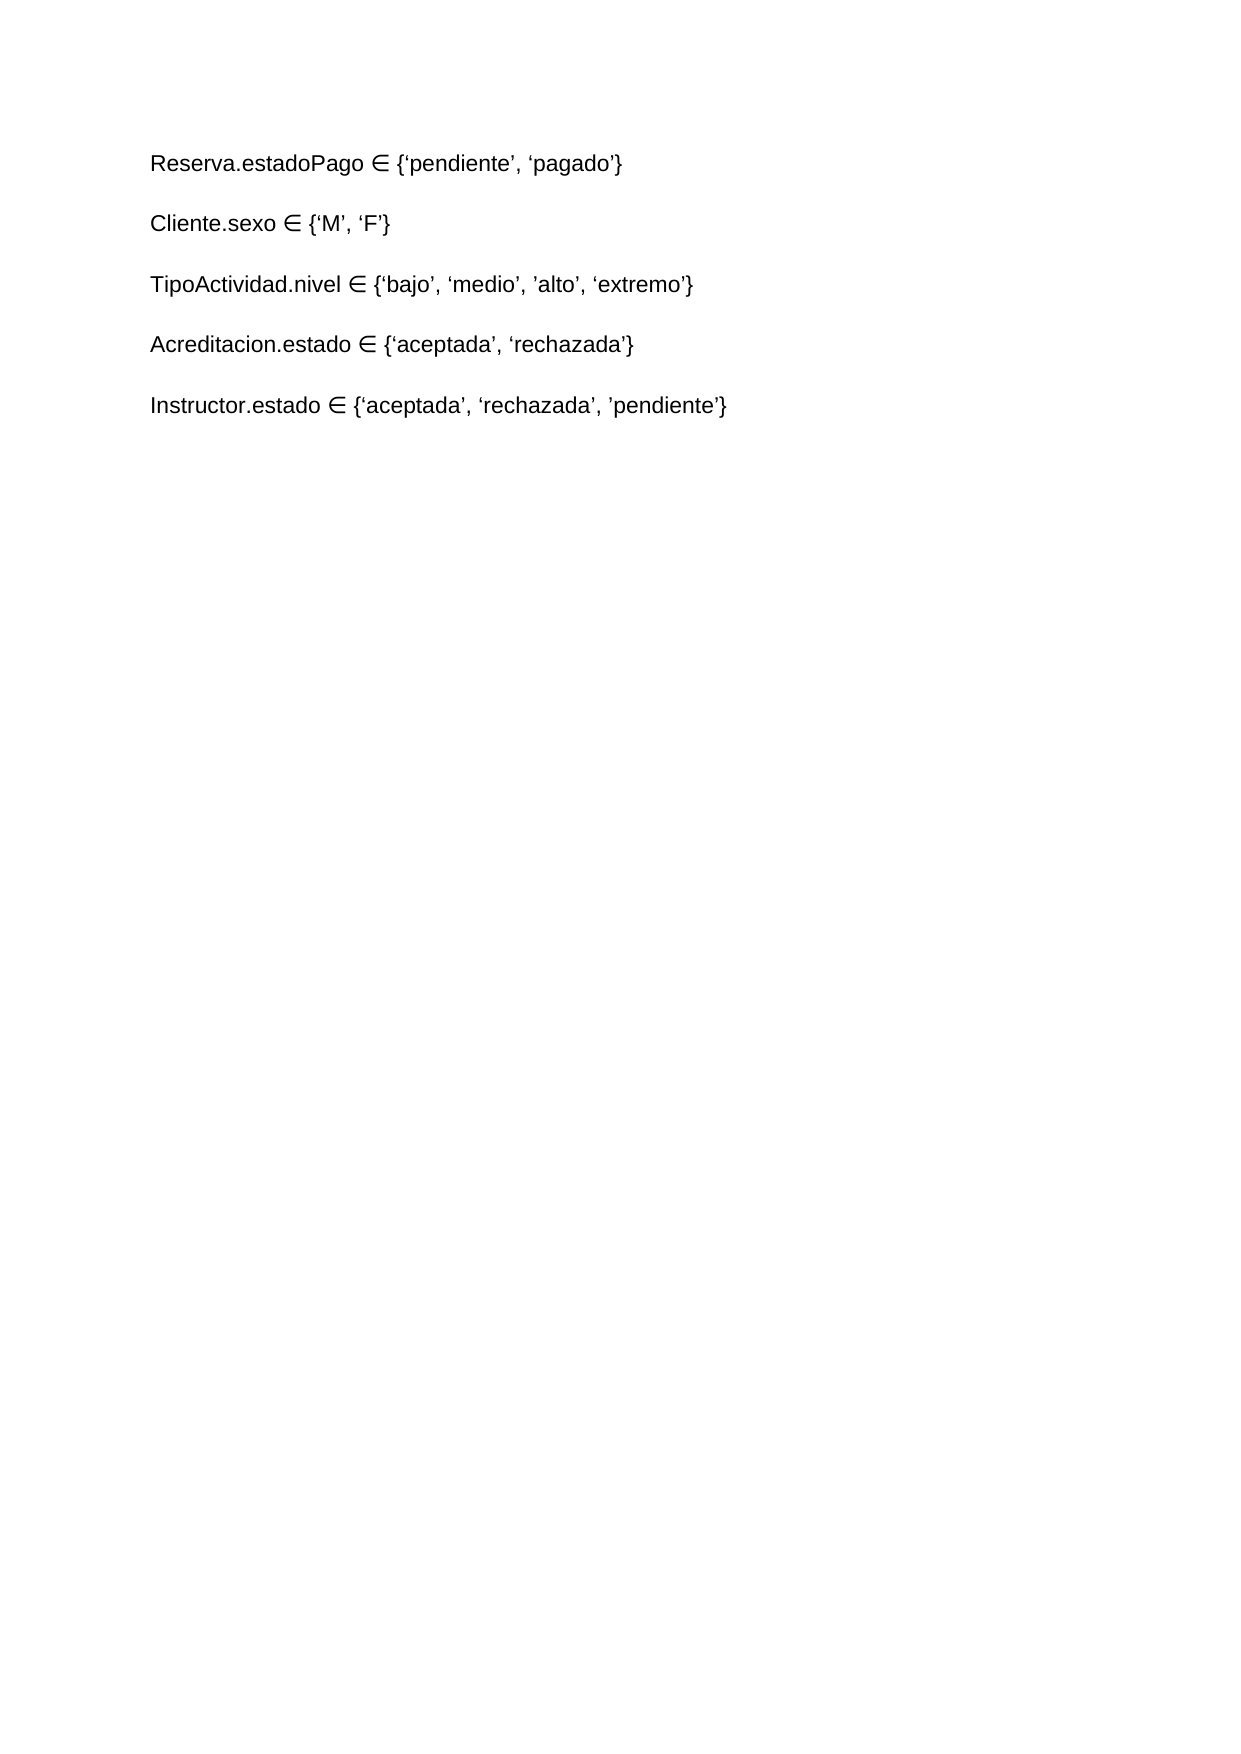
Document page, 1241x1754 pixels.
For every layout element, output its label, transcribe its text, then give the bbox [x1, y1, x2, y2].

text Cliente.sexo ∈ {‘M’, ‘F’} [150, 210, 1090, 237]
text TipoActividad.nivel ∈ {‘bajo’, ‘medio’, ’alto’, ‘extremo’} [150, 271, 1090, 297]
text Acreditacion.estado ∈ {‘aceptada’, ‘rechazada’} [150, 331, 1090, 358]
text Instructor.estado ∈ {‘aceptada’, ‘rechazada’, ’pendiente’} [150, 392, 1090, 418]
text Reserva.estadoPago ∈ {‘pendiente’, ‘pagado’} [150, 150, 1090, 176]
